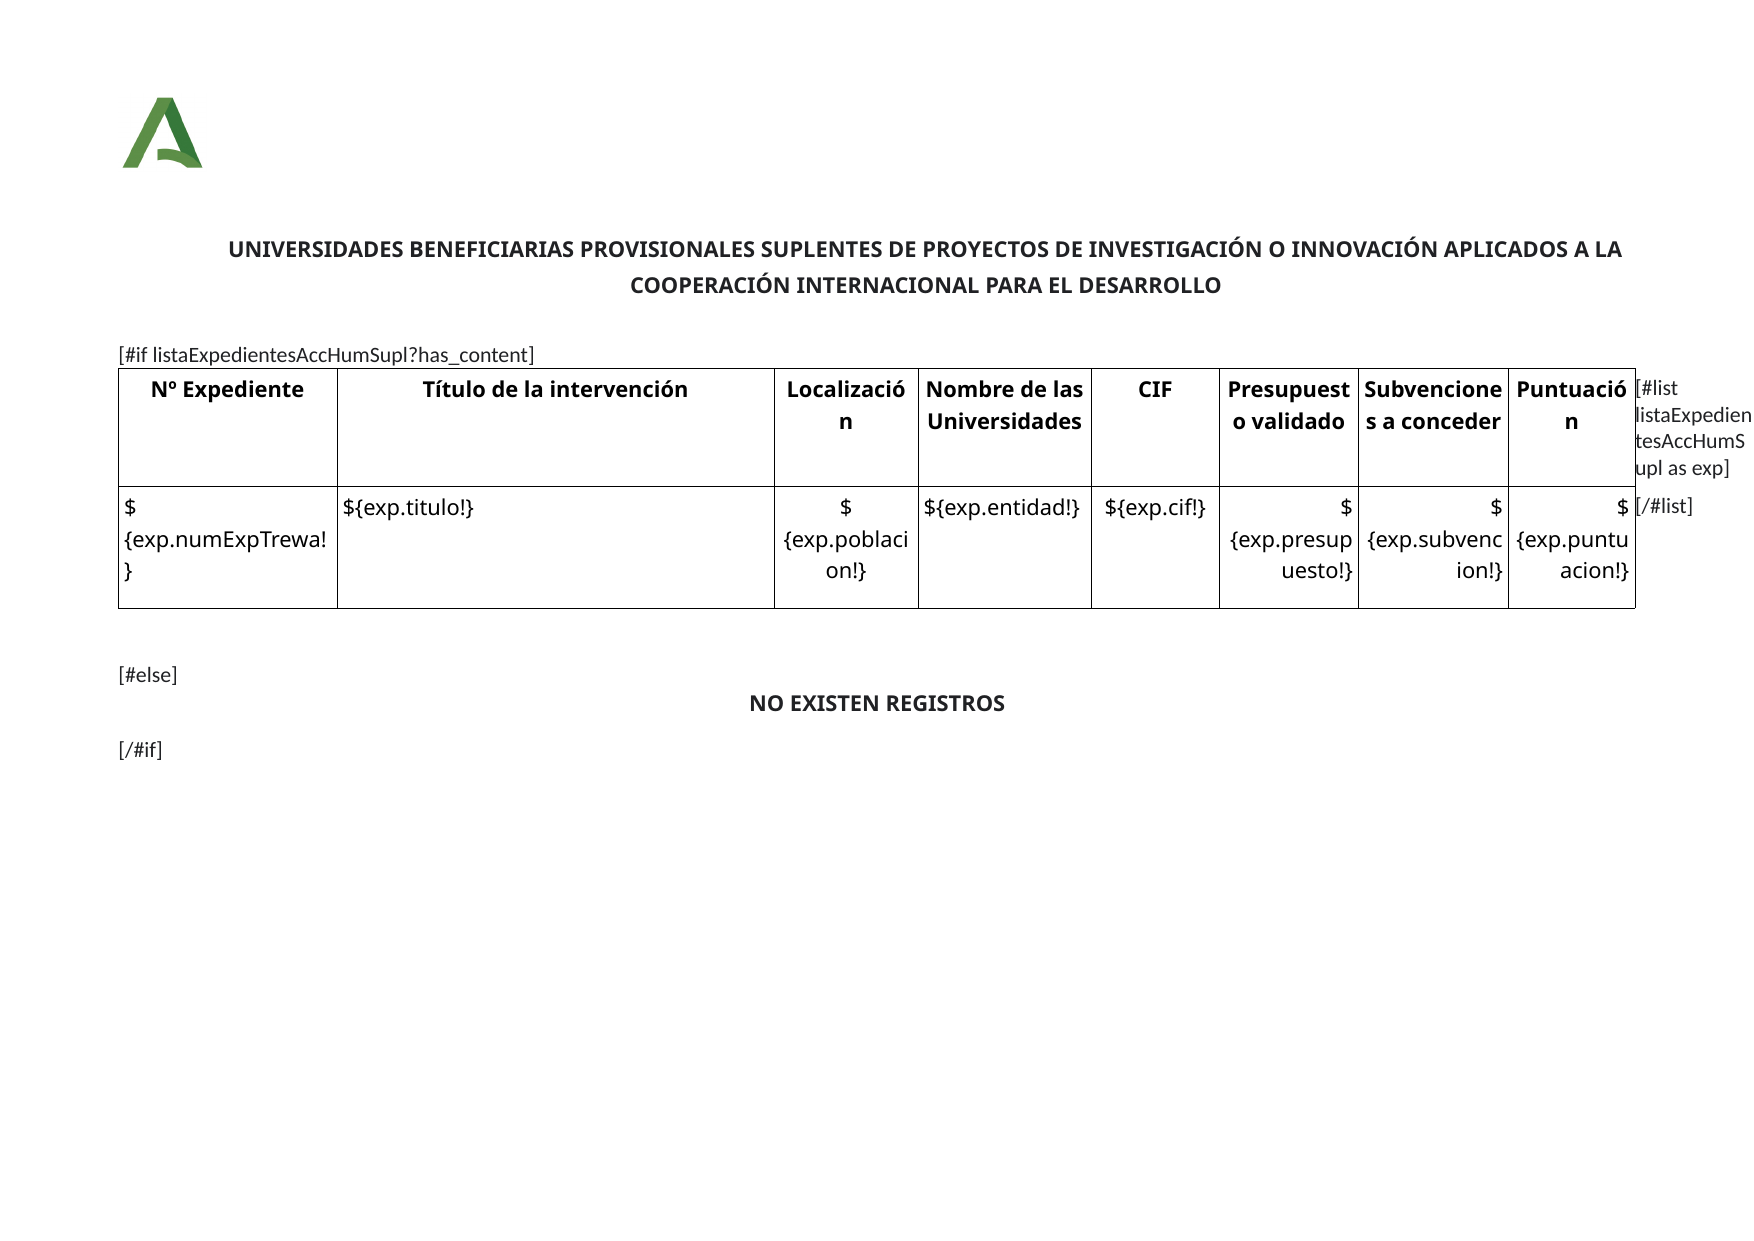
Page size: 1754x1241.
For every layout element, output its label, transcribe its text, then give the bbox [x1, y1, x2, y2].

table_header Puntuación [1509, 369, 1635, 486]
text UNIVERSIDADES BENEFICIARIAS PROVISIONALES SUPLENTES DE PROYECTOS DE INVESTIGACIÓN O INNOVACIÓN APLICADOS A LA COOPERACIÓN INTERNACIONAL PARA EL DESARROLLO [220, 234, 1631, 300]
table_cell ${exp.presupuesto!} [1220, 487, 1358, 608]
table_cell ${exp.subvencion!} [1359, 487, 1508, 608]
table_header [#list listaExpedientesAccHumSupl as exp] [1636, 368, 1752, 486]
table_cell ${exp.titulo!} [338, 487, 774, 608]
table_cell ${exp.cif!} [1092, 487, 1219, 608]
table_cell ${exp.numExpTrewa!} [119, 487, 337, 608]
picture [118, 93, 207, 172]
table_cell ${exp.entidad!} [919, 487, 1091, 608]
table_header Localización [775, 369, 918, 486]
text [#if listaExpedientesAccHumSupl?has_content] [118, 342, 1636, 368]
text NO EXISTEN REGISTROS [118, 688, 1636, 717]
table_header Presupuesto validado [1220, 369, 1358, 486]
table_header Subvenciones a conceder [1359, 369, 1508, 486]
table_cell ${exp.puntuacion!} [1509, 487, 1635, 608]
table_header Nombre de las Universidades [919, 369, 1091, 486]
table_header Título de la intervención [338, 369, 774, 486]
text [/#if] [118, 736, 1636, 763]
table_cell ${exp.poblacion!} [775, 487, 918, 608]
table_cell [/#list] [1636, 486, 1752, 608]
text [#else] [118, 661, 1636, 688]
table_header Nº Expediente [119, 369, 337, 486]
table_header CIF [1092, 369, 1219, 486]
